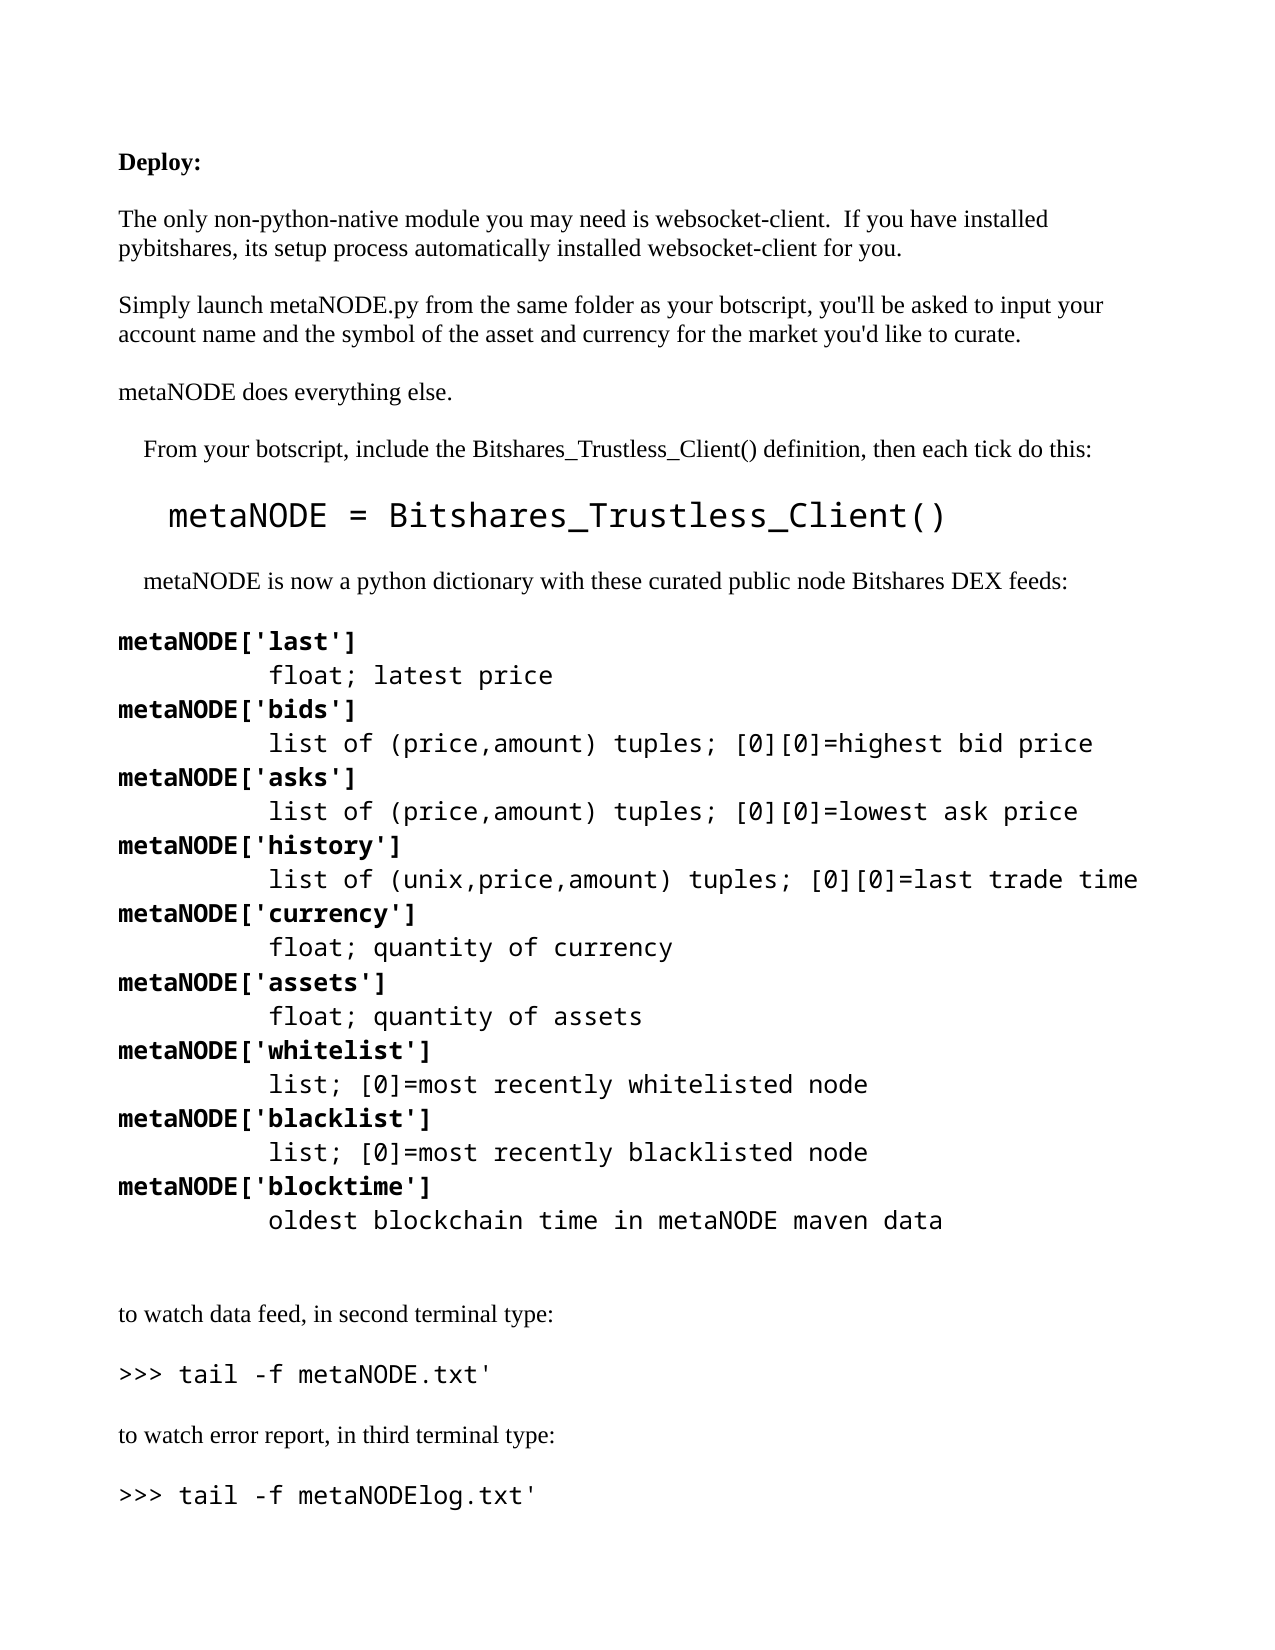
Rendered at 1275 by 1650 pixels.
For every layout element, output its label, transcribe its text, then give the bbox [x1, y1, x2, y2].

text metaNODE['blocktime'] [118, 1168, 1157, 1203]
text metaNODE['currency'] [118, 896, 1157, 930]
text metaNODE['history'] [118, 828, 1157, 862]
text metaNODE['bids'] [118, 692, 1157, 726]
text list of (price,amount) tuples; [0][0]=highest bid price [118, 726, 1157, 760]
text metaNODE['whitelist'] [118, 1032, 1157, 1066]
text to watch error report, in third terminal type: [118, 1420, 1157, 1448]
text list; [0]=most recently blacklisted node [118, 1134, 1157, 1168]
text Simply launch metaNODE.py from the same folder as your botscript, you'll be asked to input your account name and the symbol of the asset and currency for the market you'd like to curate. [118, 291, 1157, 348]
text list of (price,amount) tuples; [0][0]=lowest ask price [118, 794, 1157, 828]
text Deploy: [118, 147, 1157, 176]
text list; [0]=most recently whitelisted node [118, 1066, 1157, 1100]
text list of (unix,price,amount) tuples; [0][0]=last trade time [118, 862, 1157, 896]
text to watch data feed, in second terminal type: [118, 1299, 1157, 1328]
text The only non-python-native module you may need is websocket-client. If you have installed pybitshares, its setup process automatically installed websocket-client for you. [118, 204, 1157, 262]
text metaNODE['blacklist'] [118, 1100, 1157, 1134]
text float; latest price [118, 658, 1157, 692]
text oldest blockchain time in metaNODE maven data [118, 1203, 1157, 1237]
text metaNODE does everything else. [118, 377, 1157, 406]
text From your botscript, include the Bitshares_Trustless_Client() definition, then each tick do this: [118, 434, 1157, 463]
text metaNODE = Bitshares_Trustless_Client() [118, 492, 1157, 537]
text float; quantity of assets [118, 998, 1157, 1032]
text float; quantity of currency [118, 930, 1157, 964]
text metaNODE is now a python dictionary with these curated public node Bitshares DEX feeds: [118, 566, 1157, 595]
text metaNODE['last'] [118, 623, 1157, 658]
text >>> tail -f metaNODElog.txt' [118, 1477, 1157, 1511]
text metaNODE['asks'] [118, 760, 1157, 794]
text >>> tail -f metaNODE.txt' [118, 1357, 1157, 1391]
text metaNODE['assets'] [118, 964, 1157, 998]
